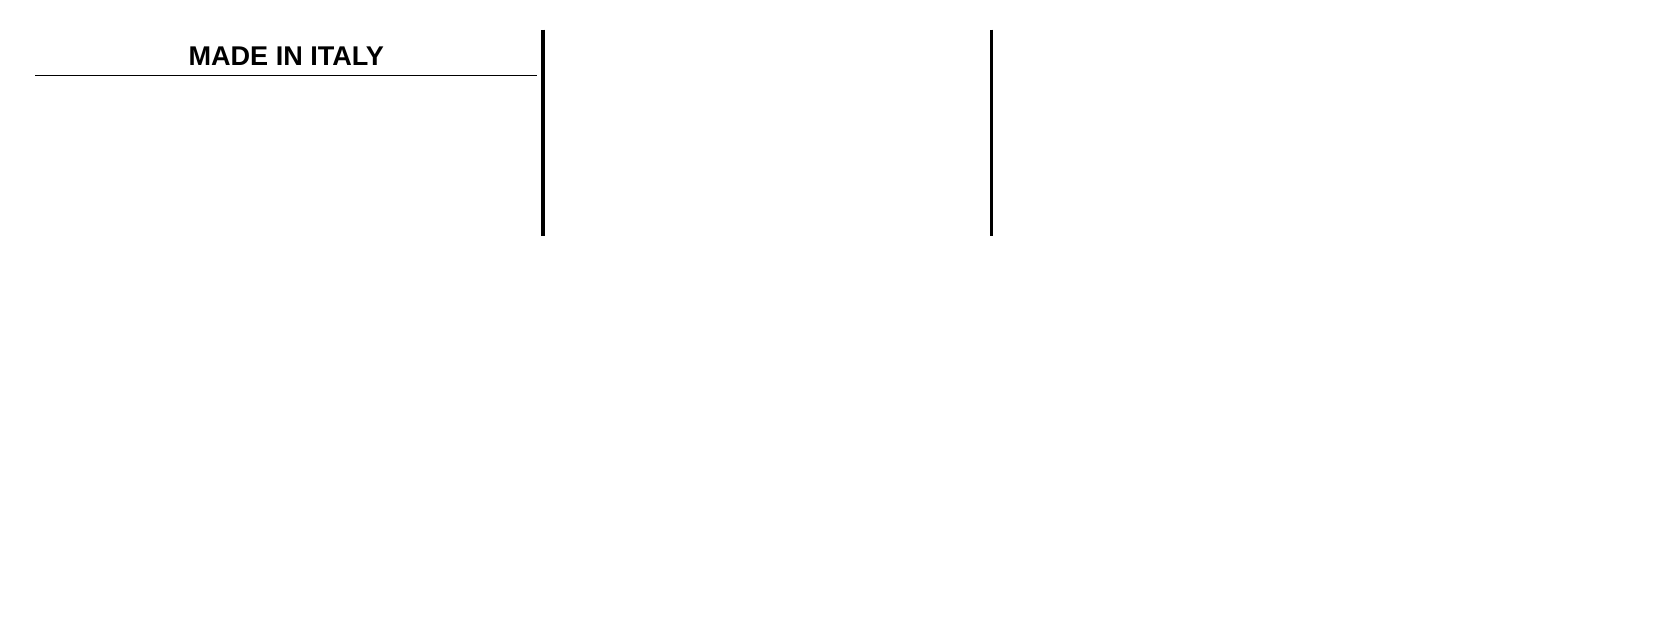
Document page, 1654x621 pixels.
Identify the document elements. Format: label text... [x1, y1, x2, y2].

table_cell MADE IN ITALY <load(record, 'description_partner', mode='string', position=1)> <load(record, 'description_partner')> <load(record, 'code', mode='string', position=1)> <load(record, 'code')> [30, 30, 541, 236]
table_cell [545, 30, 990, 236]
table_cell </for> [30, 266, 1624, 295]
table_cell [993, 30, 1624, 236]
table_cell </for> [30, 236, 1624, 266]
